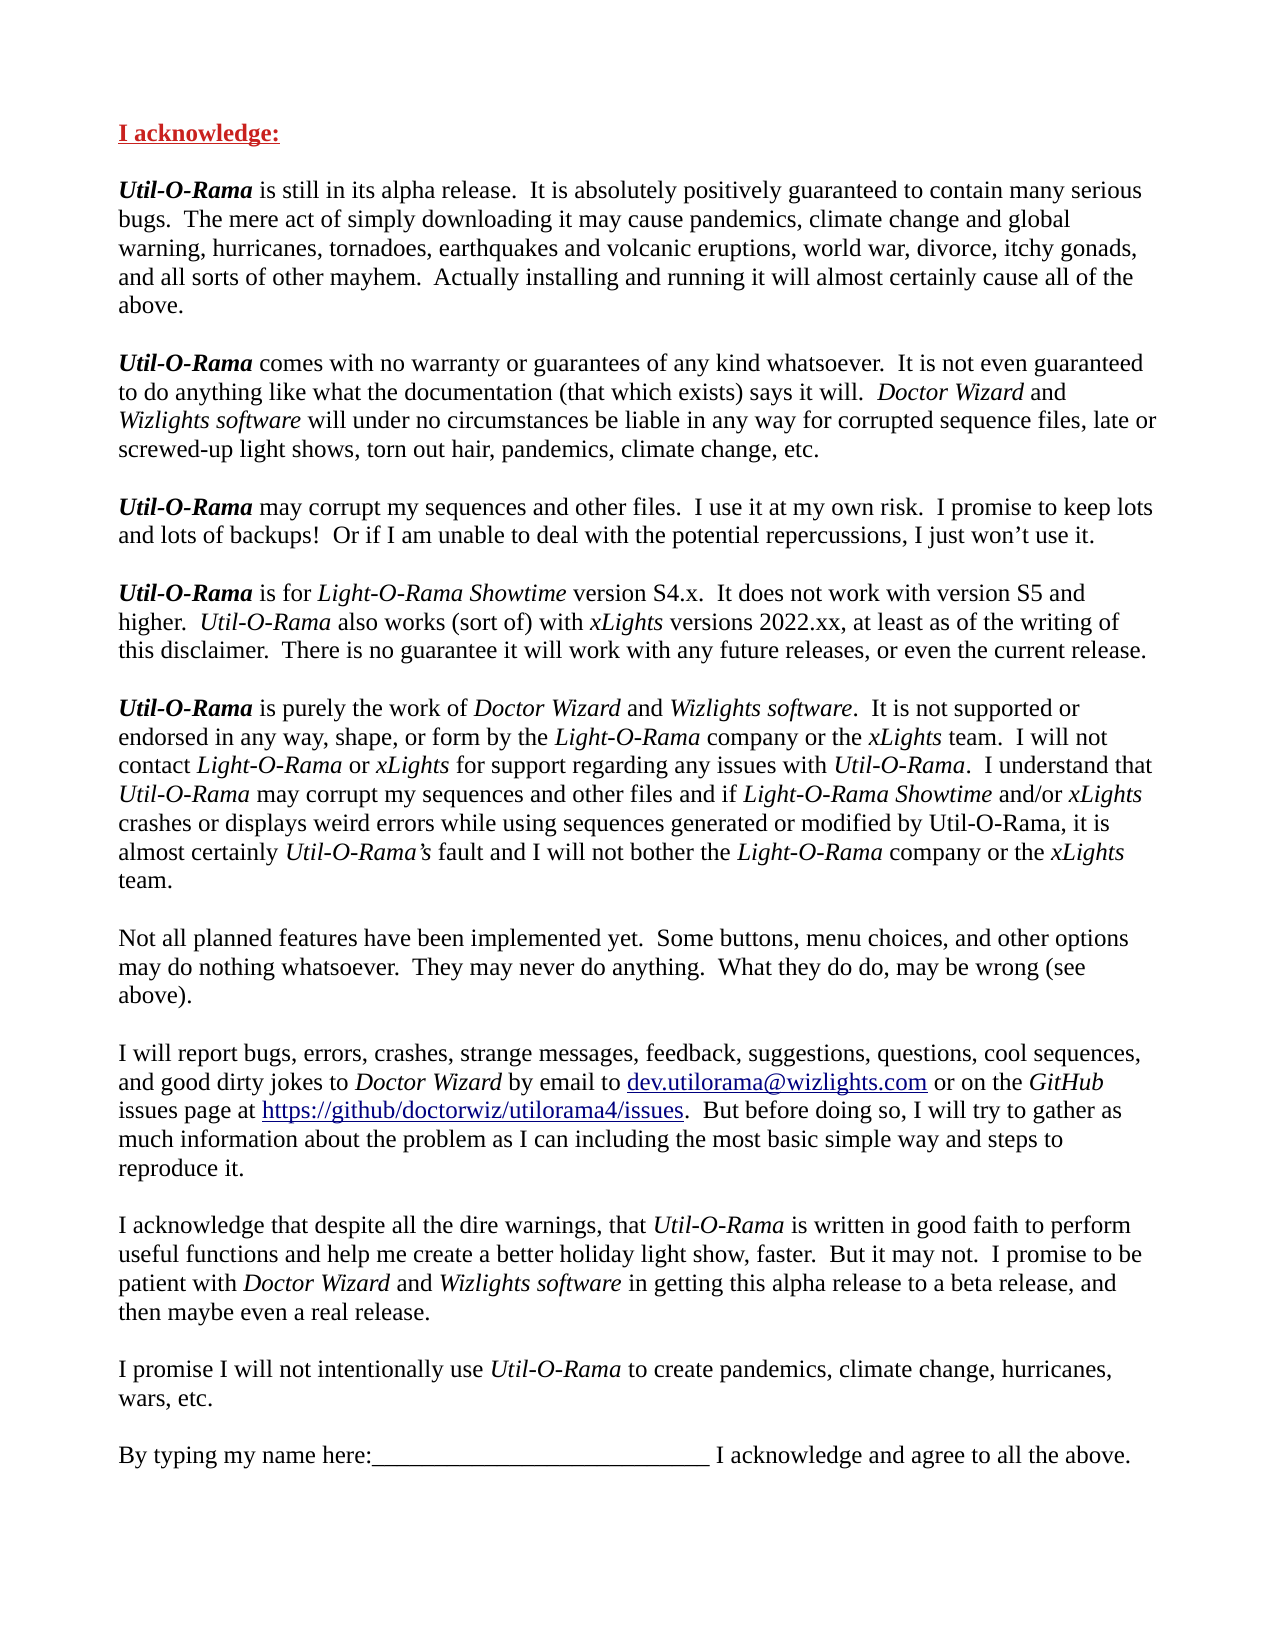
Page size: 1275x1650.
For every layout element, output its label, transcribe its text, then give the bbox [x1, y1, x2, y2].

text Util-O-Rama is for Light-O-Rama Showtime version S4.x. It does not work with version S5 and higher. Util-O-Rama also works (sort of) with xLights versions 2022.xx, at least as of the writing of this disclaimer. There is no guarantee it will work with any future releases, or even the current release. [118, 578, 1157, 664]
text By typing my name here:___________________________ I acknowledge and agree to all the above. [118, 1441, 1157, 1469]
text I will report bugs, errors, crashes, strange messages, feedback, suggestions, questions, cool sequences, and good dirty jokes to Doctor Wizard by email to dev.utilorama@wizlights.com or on the GitHub issues page at https://github/doctorwiz/utilorama4/issues. But before doing so, I will try to gather as much information about the problem as I can including the most basic simple way and steps to reproduce it. [118, 1038, 1157, 1182]
text Util-O-Rama comes with no warranty or guarantees of any kind whatsoever. It is not even guaranteed to do anything like what the documentation (that which exists) says it will. Doctor Wizard and Wizlights software will under no circumstances be liable in any way for corrupted sequence files, late or screwed-up light shows, torn out hair, pandemics, climate change, etc. [118, 348, 1157, 463]
text Util-O-Rama may corrupt my sequences and other files. I use it at my own risk. I promise to keep lots and lots of backups! Or if I am unable to deal with the potential repercussions, I just won’t use it. [118, 492, 1157, 549]
text Not all planned features have been implemented yet. Some buttons, menu choices, and other options may do nothing whatsoever. They may never do anything. What they do do, may be wrong (see above). [118, 923, 1157, 1009]
text Util-O-Rama is still in its alpha release. It is absolutely positively guaranteed to contain many serious bugs. The mere act of simply downloading it may cause pandemics, climate change and global warning, hurricanes, tornadoes, earthquakes and volcanic eruptions, world war, divorce, itchy gonads, and all sorts of other mayhem. Actually installing and running it will almost certainly cause all of the above. [118, 176, 1157, 319]
text I promise I will not intentionally use Util-O-Rama to create pandemics, climate change, hurricanes, wars, etc. [118, 1354, 1157, 1412]
text Util-O-Rama is purely the work of Doctor Wizard and Wizlights software. It is not supported or endorsed in any way, shape, or form by the Light-O-Rama company or the xLights team. I will not contact Light-O-Rama or xLights for support regarding any issues with Util-O-Rama. I understand that Util-O-Rama may corrupt my sequences and other files and if Light-O-Rama Showtime and/or xLights crashes or displays weird errors while using sequences generated or modified by Util-O-Rama, it is almost certainly Util-O-Rama’s fault and I will not bother the Light-O-Rama company or the xLights team. [118, 693, 1157, 894]
text I acknowledge that despite all the dire warnings, that Util-O-Rama is written in good faith to perform useful functions and help me create a better holiday light show, faster. But it may not. I promise to be patient with Doctor Wizard and Wizlights software in getting this alpha release to a beta release, and then maybe even a real release. [118, 1211, 1157, 1326]
text I acknowledge: [118, 118, 1157, 147]
